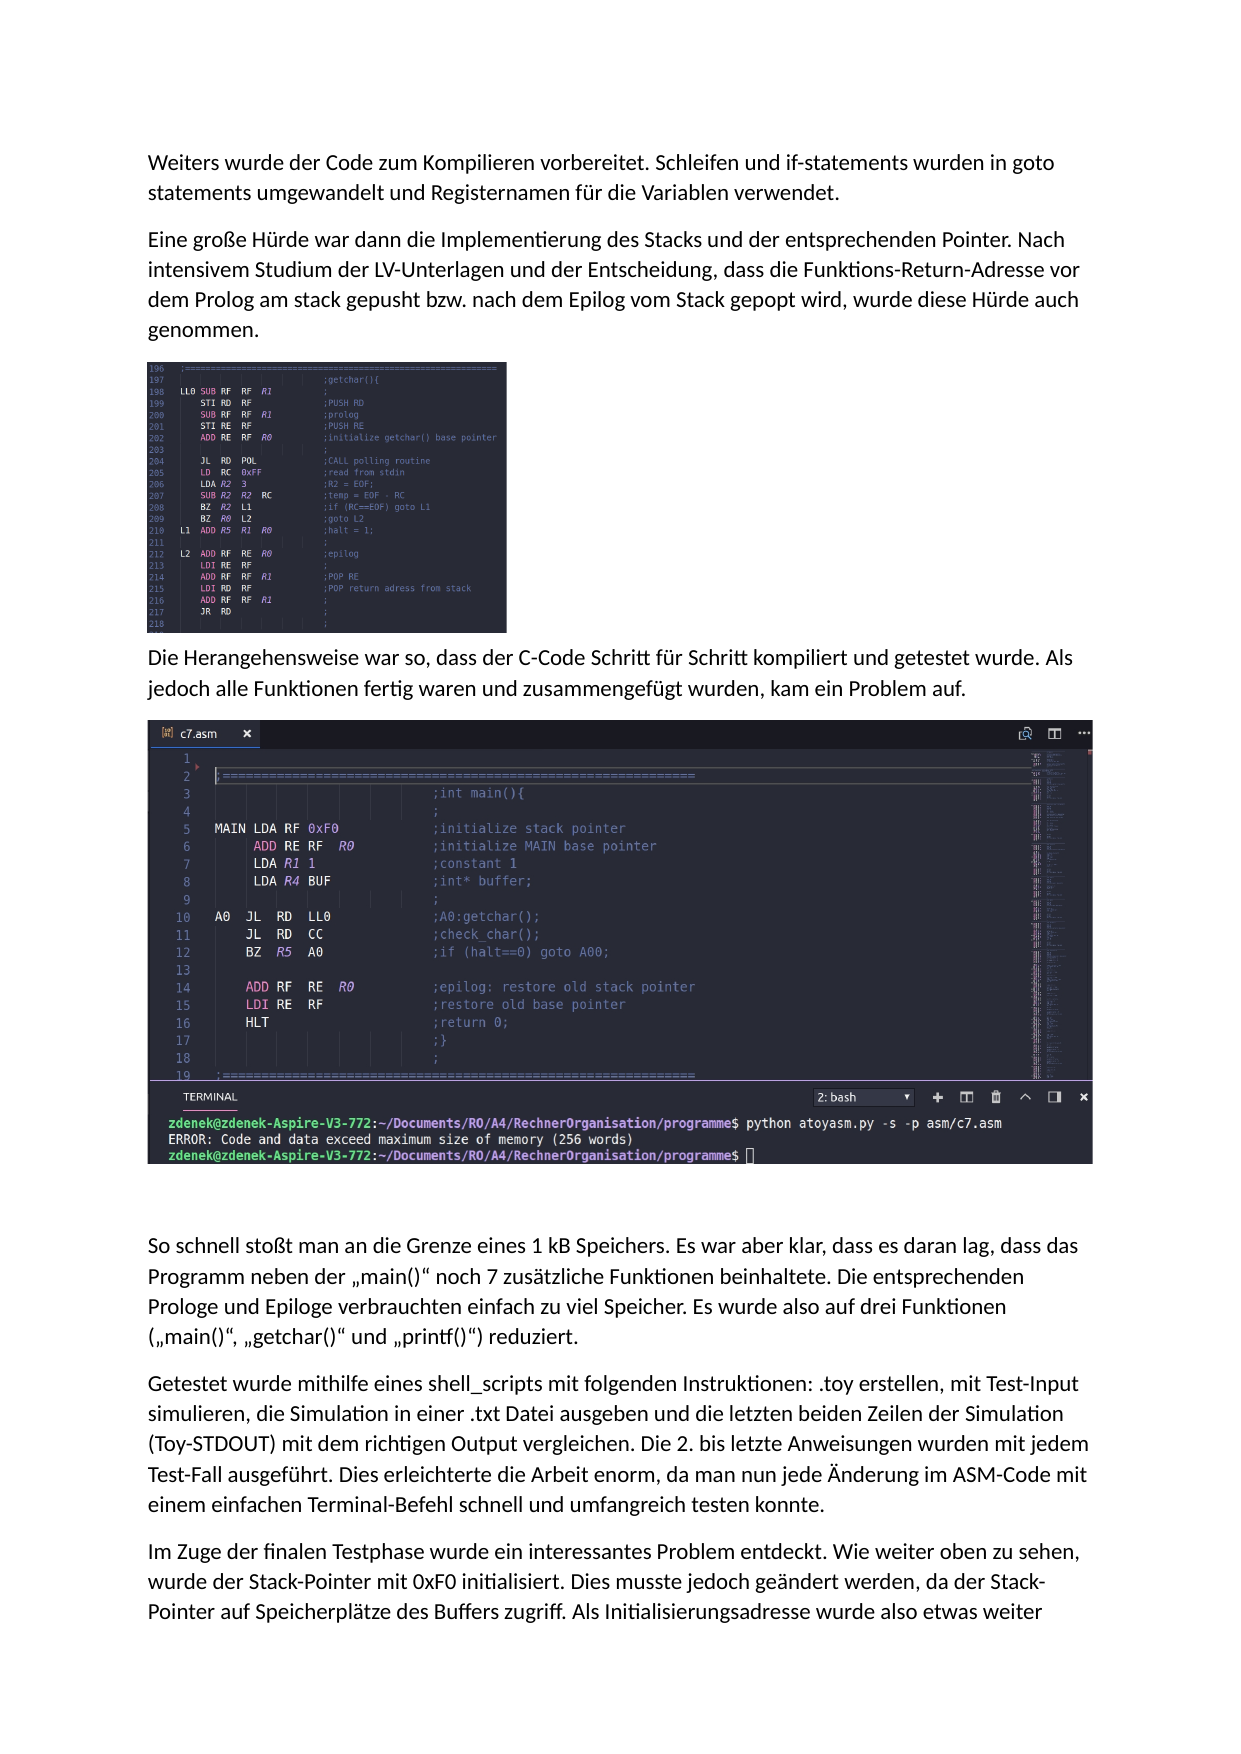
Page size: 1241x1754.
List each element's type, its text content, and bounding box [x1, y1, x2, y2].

text Getestet wurde mithilfe eines shell_scripts mit folgenden Instruktionen: .toy erstellen, mit Test-Input simulieren, die Simulation in einer .txt Datei ausgeben und die letzten beiden Zeilen der Simulation (Toy-STDOUT) mit dem richtigen Output vergleichen. Die 2. bis letzte Anweisungen wurden mit jedem Test-Fall ausgeführt. Dies erleichterte die Arbeit enorm, da man nun jede Änderung im ASM-Code mit einem einfachen Terminal-Befehl schnell und umfangreich testen konnte. [148, 1369, 1093, 1518]
text Weiters wurde der Code zum Kompilieren vorbereitet. Schleifen und if-statements wurden in goto statements umgewandelt und Registernamen für die Variablen verwendet. [148, 148, 1093, 206]
text Die Herangehensweise war so, dass der C-Code Schritt für Schritt kompiliert und getestet wurde. Als jedoch alle Funktionen fertig waren und zusammengefügt wurden, kam ein Problem auf. [148, 643, 1093, 702]
picture [147, 362, 507, 633]
text So schnell stoßt man an die Grenze eines 1 kB Speichers. Es war aber klar, dass es daran lag, dass das Programm neben der „main()“ noch 7 zusätzliche Funktionen beinhaltete. Die entsprechenden Prologe und Epiloge verbrauchten einfach zu viel Speicher. Es wurde also auf drei Funktionen („main()“, „getchar()“ und „printf()“) reduziert. [148, 1232, 1093, 1350]
text Eine große Hürde war dann die Implementierung des Stacks und der entsprechenden Pointer. Nach intensivem Studium der LV-Unterlagen und der Entscheidung, dass die Funktions-Return-Adresse vor dem Prolog am stack gepusht bzw. nach dem Epilog vom Stack gepopt wird, wurde diese Hürde auch genommen. [148, 225, 1093, 343]
picture [147, 720, 1093, 1164]
text Im Zuge der finalen Testphase wurde ein interessantes Problem entdeckt. Wie weiter oben zu sehen, wurde der Stack-Pointer mit 0xF0 initialisiert. Dies musste jedoch geändert werden, da der Stack-Pointer auf Speicherplätze des Buffers zugriff. Als Initialisierungsadresse wurde also etwas weiter [148, 1537, 1093, 1625]
